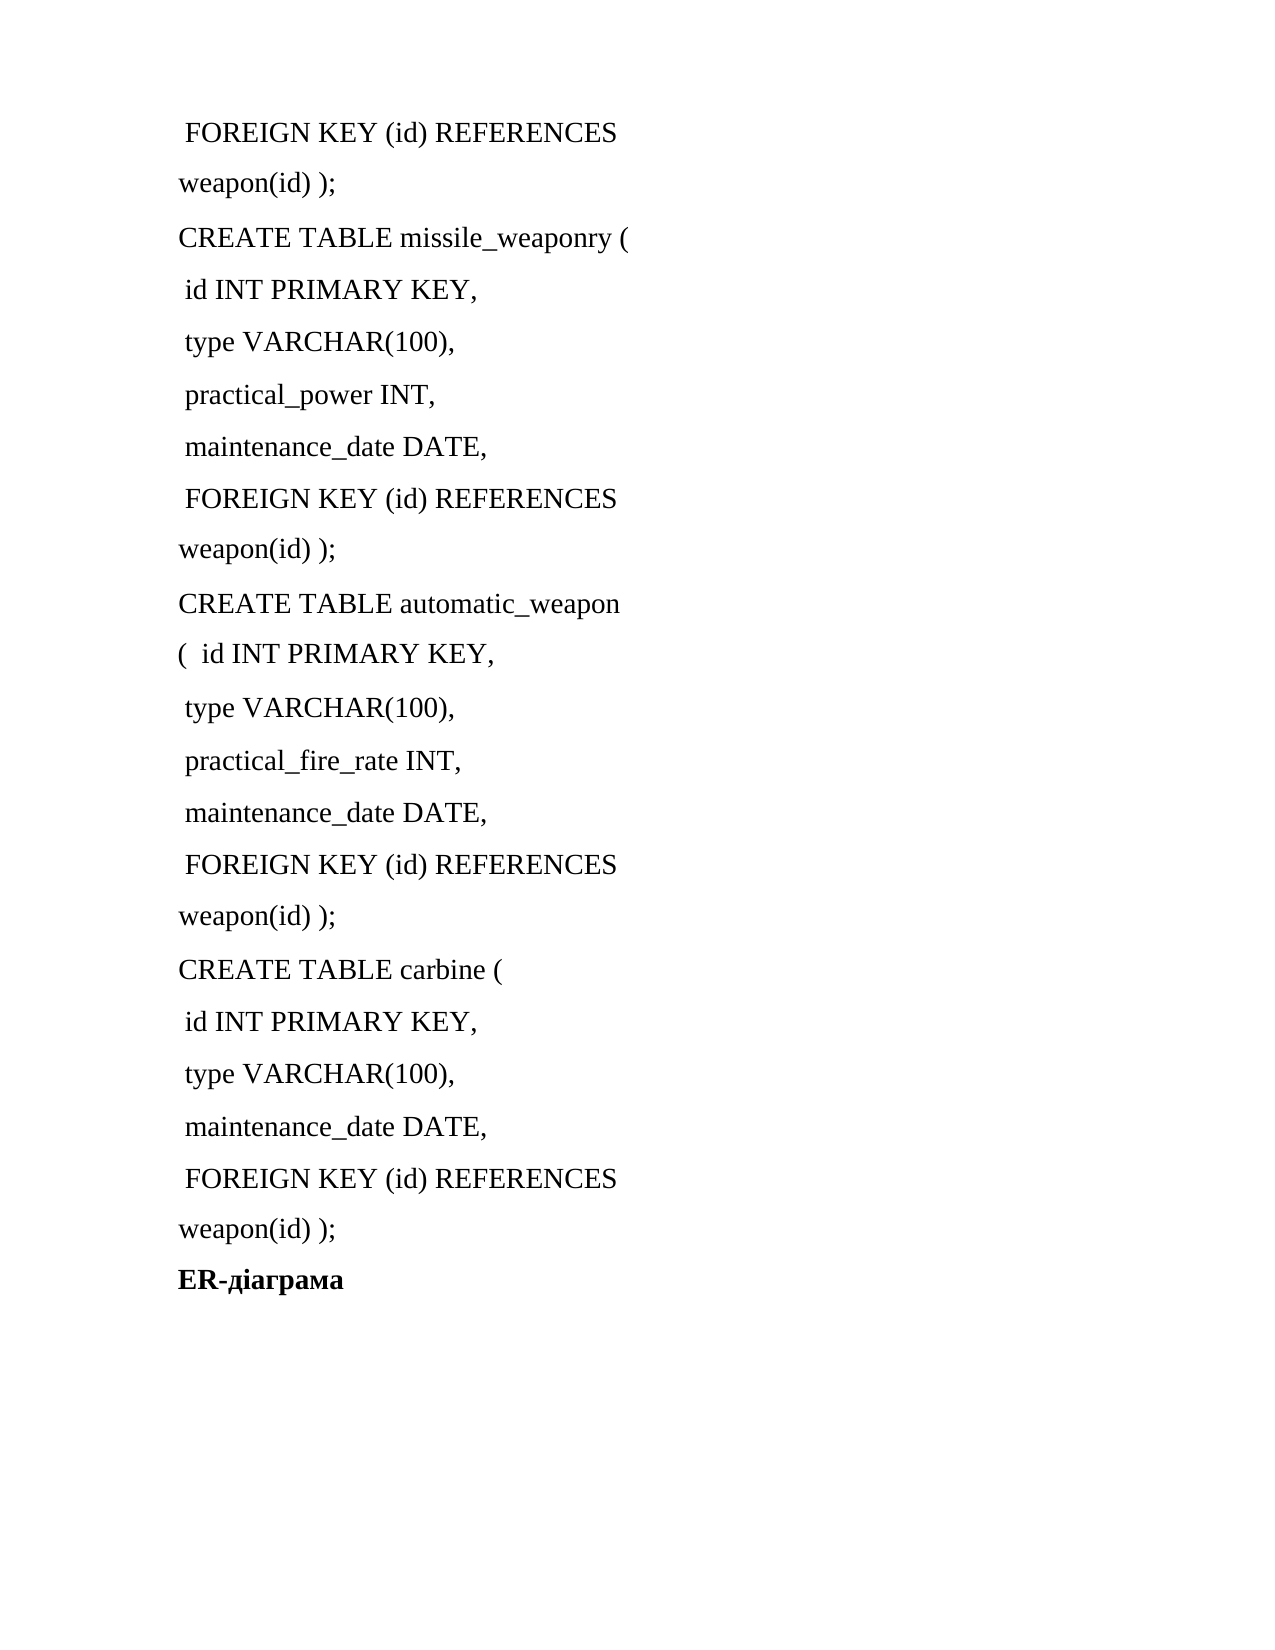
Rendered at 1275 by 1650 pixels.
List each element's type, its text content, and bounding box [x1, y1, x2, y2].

text id INT PRIMARY KEY, [177, 1004, 1194, 1038]
text type VARCHAR(100), [177, 324, 1194, 358]
text FOREIGN KEY (id) REFERENCES weapon(id) ); [177, 481, 780, 565]
text CREATE TABLE missile_weaponry ( [178, 220, 1194, 253]
text maintenance_date DATE, [177, 429, 1194, 462]
text type VARCHAR(100), [177, 1056, 1194, 1090]
text maintenance_date DATE, [177, 795, 1194, 829]
text FOREIGN KEY (id) REFERENCES weapon(id) ); [177, 847, 780, 931]
text CREATE TABLE automatic_weapon ( id INT PRIMARY KEY, [177, 586, 637, 670]
text CREATE TABLE carbine ( [178, 952, 1194, 986]
text type VARCHAR(100), [177, 691, 1194, 724]
text FOREIGN KEY (id) REFERENCES weapon(id) ); [177, 1161, 780, 1245]
text maintenance_date DATE, [177, 1109, 1194, 1142]
text ER-діаграма [178, 1262, 1194, 1296]
text id INT PRIMARY KEY, [177, 272, 1194, 306]
text practical_power INT, [177, 377, 1194, 410]
text FOREIGN KEY (id) REFERENCES weapon(id) ); [177, 115, 781, 199]
text practical_fire_rate INT, [177, 743, 1194, 777]
